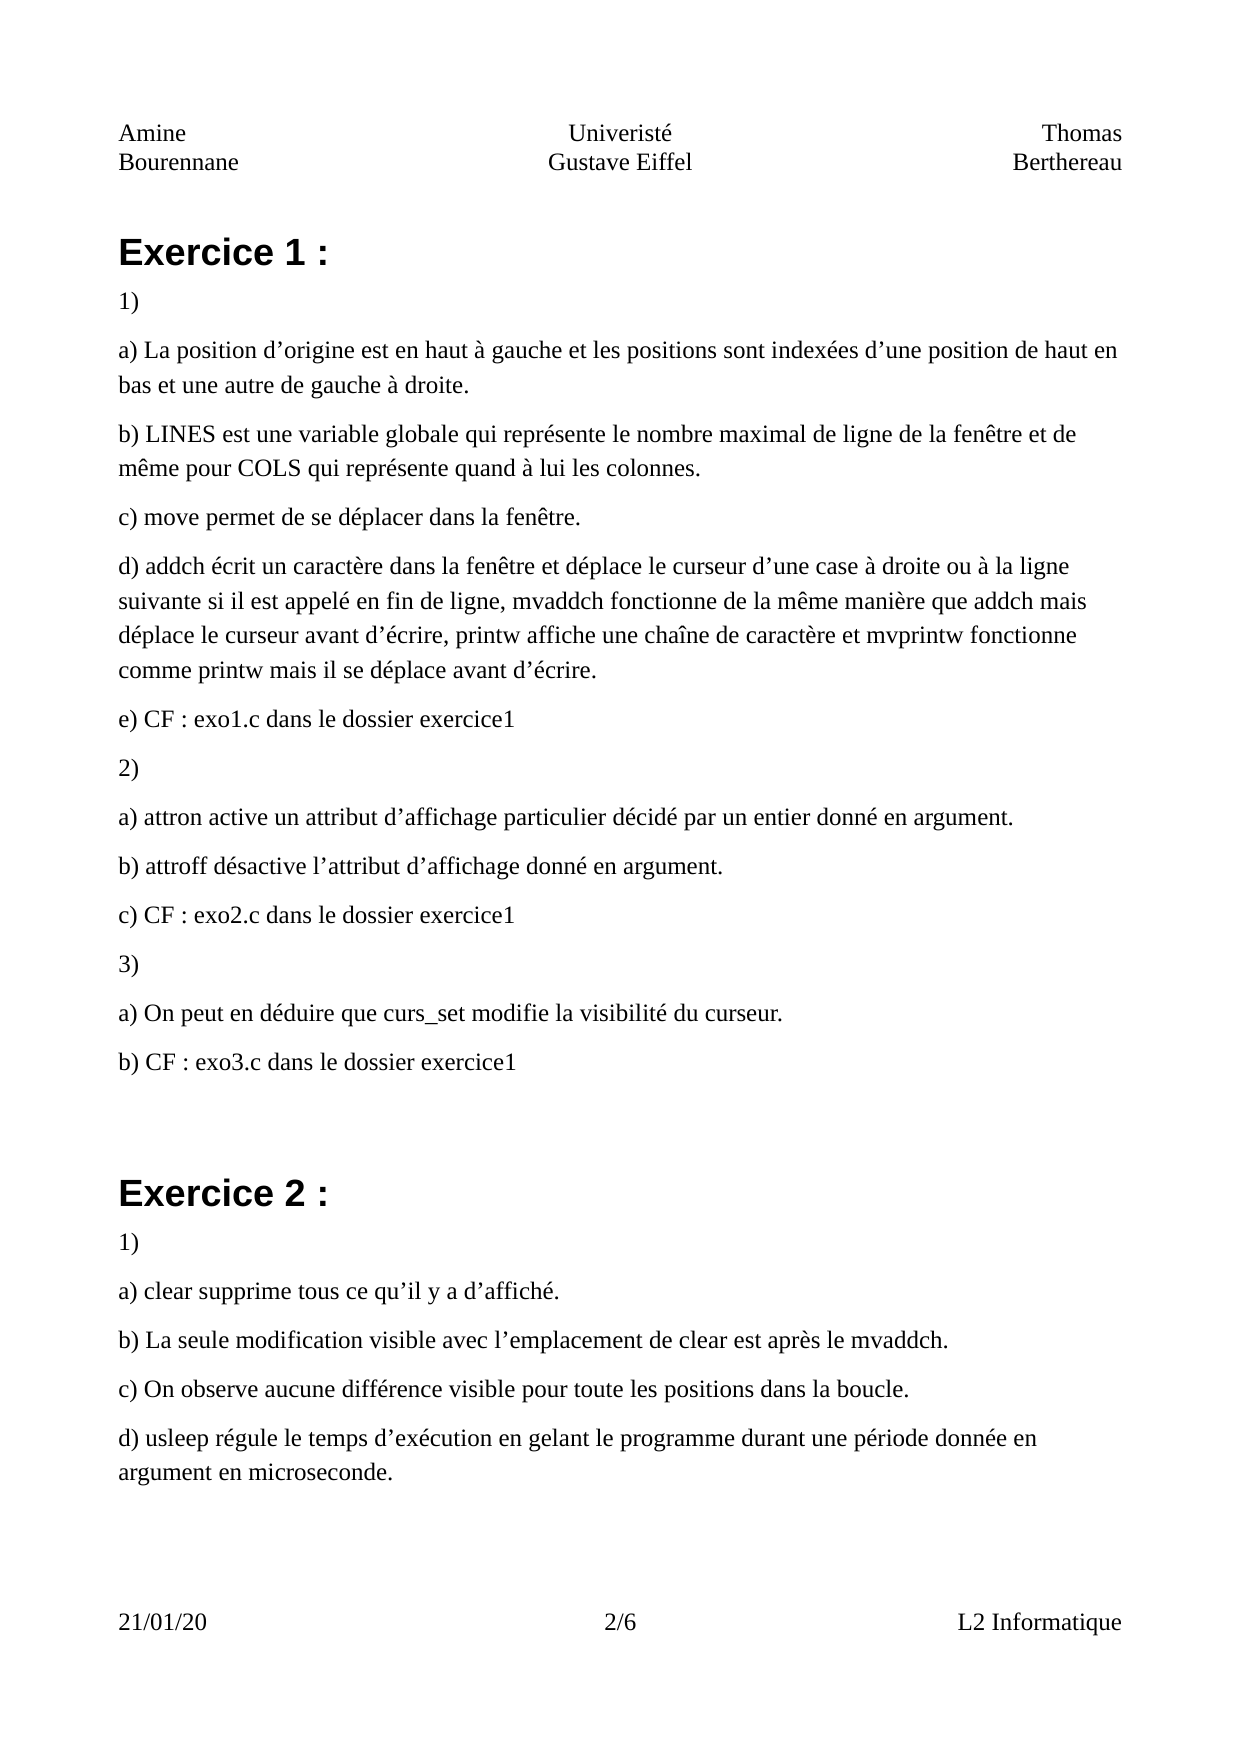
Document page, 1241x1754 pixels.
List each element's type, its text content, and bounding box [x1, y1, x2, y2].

subtitle Exercice 1 : [118, 230, 1122, 274]
text e) CF : exo1.c dans le dossier exercice1 [118, 704, 1122, 733]
text b) LINES est une variable globale qui représente le nombre maximal de ligne de la fenêtre et de même pour COLS qui représente quand à lui les colonnes. [118, 419, 1122, 482]
text d) usleep régule le temps d’exécution en gelant le programme durant une période donnée en argument en microseconde. [118, 1423, 1122, 1486]
text a) On peut en déduire que curs_set modifie la visibilité du curseur. [118, 998, 1122, 1027]
text a) La position d’origine est en haut à gauche et les positions sont indexées d’une position de haut en bas et une autre de gauche à droite. [118, 335, 1122, 398]
text a) attron active un attribut d’affichage particulier décidé par un entier donné en argument. [118, 802, 1122, 831]
text c) CF : exo2.c dans le dossier exercice1 [118, 900, 1122, 929]
text a) clear supprime tous ce qu’il y a d’affiché. [118, 1276, 1122, 1304]
text b) CF : exo3.c dans le dossier exercice1 [118, 1047, 1122, 1076]
text 2) [118, 753, 1122, 782]
text 3) [118, 949, 1122, 978]
text d) addch écrit un caractère dans la fenêtre et déplace le curseur d’une case à droite ou à la ligne suivante si il est appelé en fin de ligne, mvaddch fonctionne de la même manière que addch mais déplace le curseur avant d’écrire, printw affiche une chaîne de caractère et mvprintw fonctionne comme printw mais il se déplace avant d’écrire. [118, 551, 1122, 684]
text c) move permet de se déplacer dans la fenêtre. [118, 502, 1122, 531]
text 1) [118, 286, 1122, 315]
text c) On observe aucune différence visible pour toute les positions dans la boucle. [118, 1374, 1122, 1403]
text b) attroff désactive l’attribut d’affichage donné en argument. [118, 851, 1122, 880]
text 1) [118, 1227, 1122, 1255]
subtitle Exercice 2 : [118, 1171, 1122, 1214]
text b) La seule modification visible avec l’emplacement de clear est après le mvaddch. [118, 1325, 1122, 1353]
